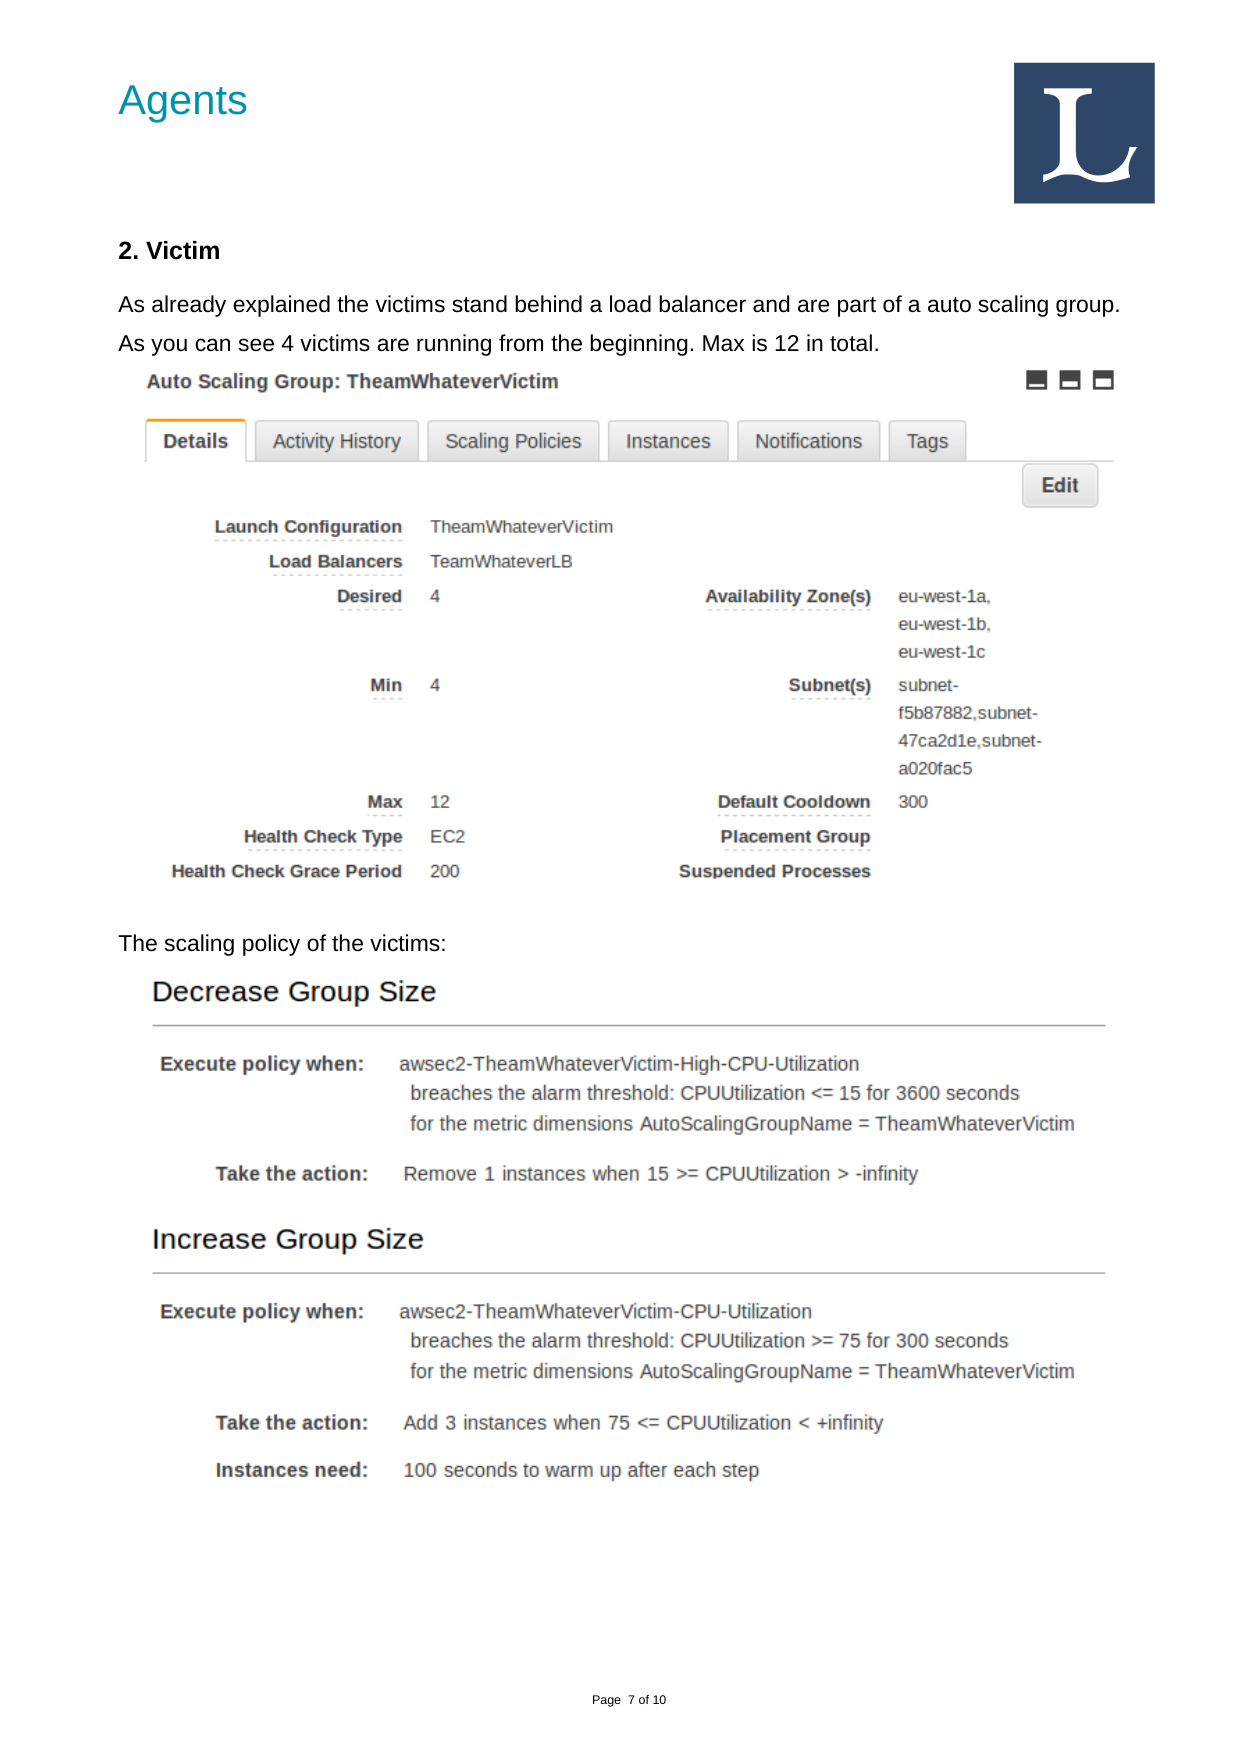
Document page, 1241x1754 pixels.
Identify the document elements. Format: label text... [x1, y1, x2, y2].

text As already explained the victims stand behind a load balancer and are part of a auto scaling group. [118, 290, 1140, 317]
text The scaling policy of the victims: [118, 929, 1140, 956]
picture [144, 369, 1114, 890]
text As you can see 4 victims are running from the beginning. Max is 12 in total. [118, 329, 1140, 357]
picture [1011, 59, 1158, 207]
picture [152, 968, 1106, 1498]
subtitle 2. Victim [118, 236, 1140, 265]
